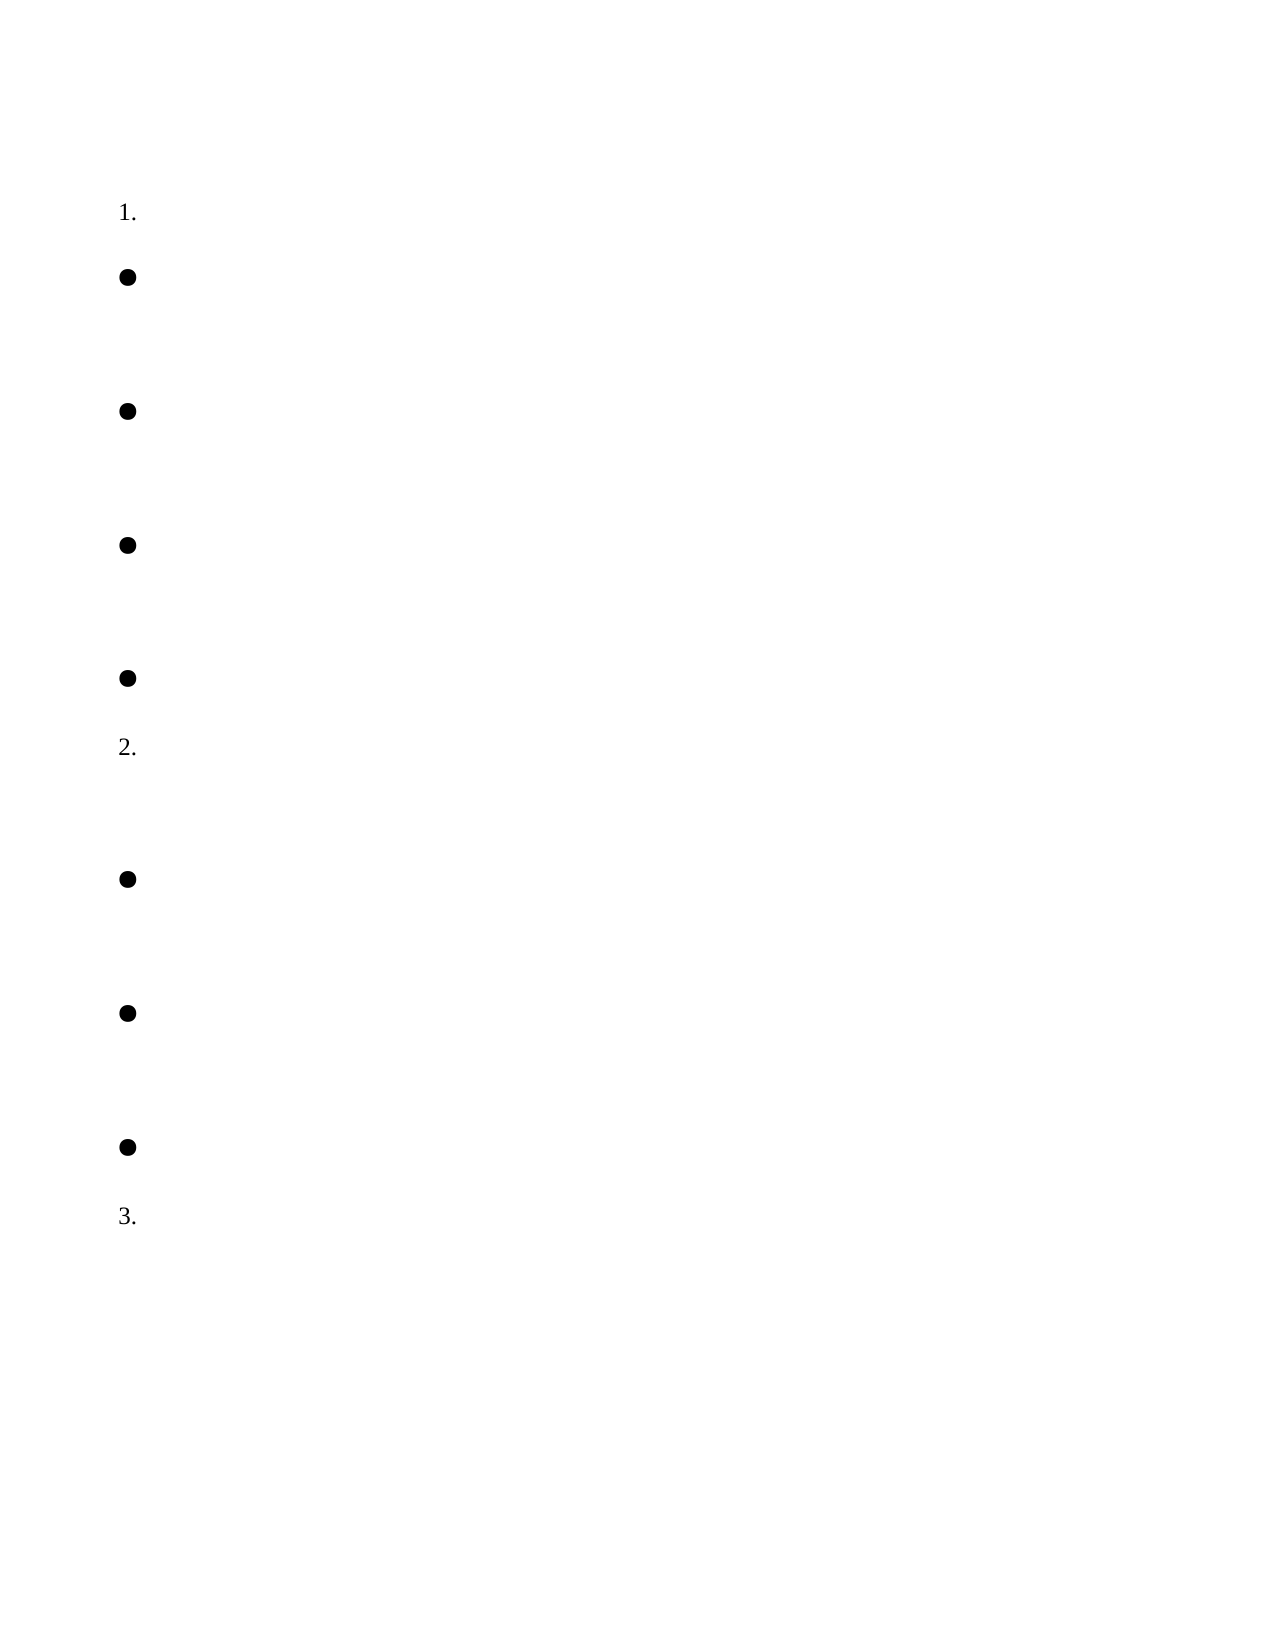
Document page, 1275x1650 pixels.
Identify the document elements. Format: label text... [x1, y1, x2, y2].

list Execution: Running the code on the hardware. [118, 1123, 1157, 1167]
list Compiling to Machine Code: When a method is called, the JIT compiler translates the IL code into machine code. [118, 386, 1157, 497]
list Loading IL Code: The runtime loads the Intermediate Language (IL) code from an assembly. [118, 252, 1157, 363]
list Process-Oriented: JIT compilation is a series of well-defined steps: [118, 185, 1157, 229]
list Understanding the Components: By breaking down the JIT compilation process into its components, it becomes clearer that it’s not about complex magic but rather about systematic transformations and optimizations. [118, 1189, 1157, 1435]
list Optimization: Improving performance based on what the program is doing at runtime. [118, 989, 1157, 1100]
list Optimizing: The JIT applies optimizations based on runtime information. [118, 520, 1157, 631]
list Translation: Converting one form of code (IL) to another (machine code). [118, 855, 1157, 966]
list Not Magic, Just Steps: Each of these steps can be understood as part of a workflow: [118, 721, 1157, 832]
list Executing: The generated machine code is executed by the CPU. [118, 654, 1157, 698]
